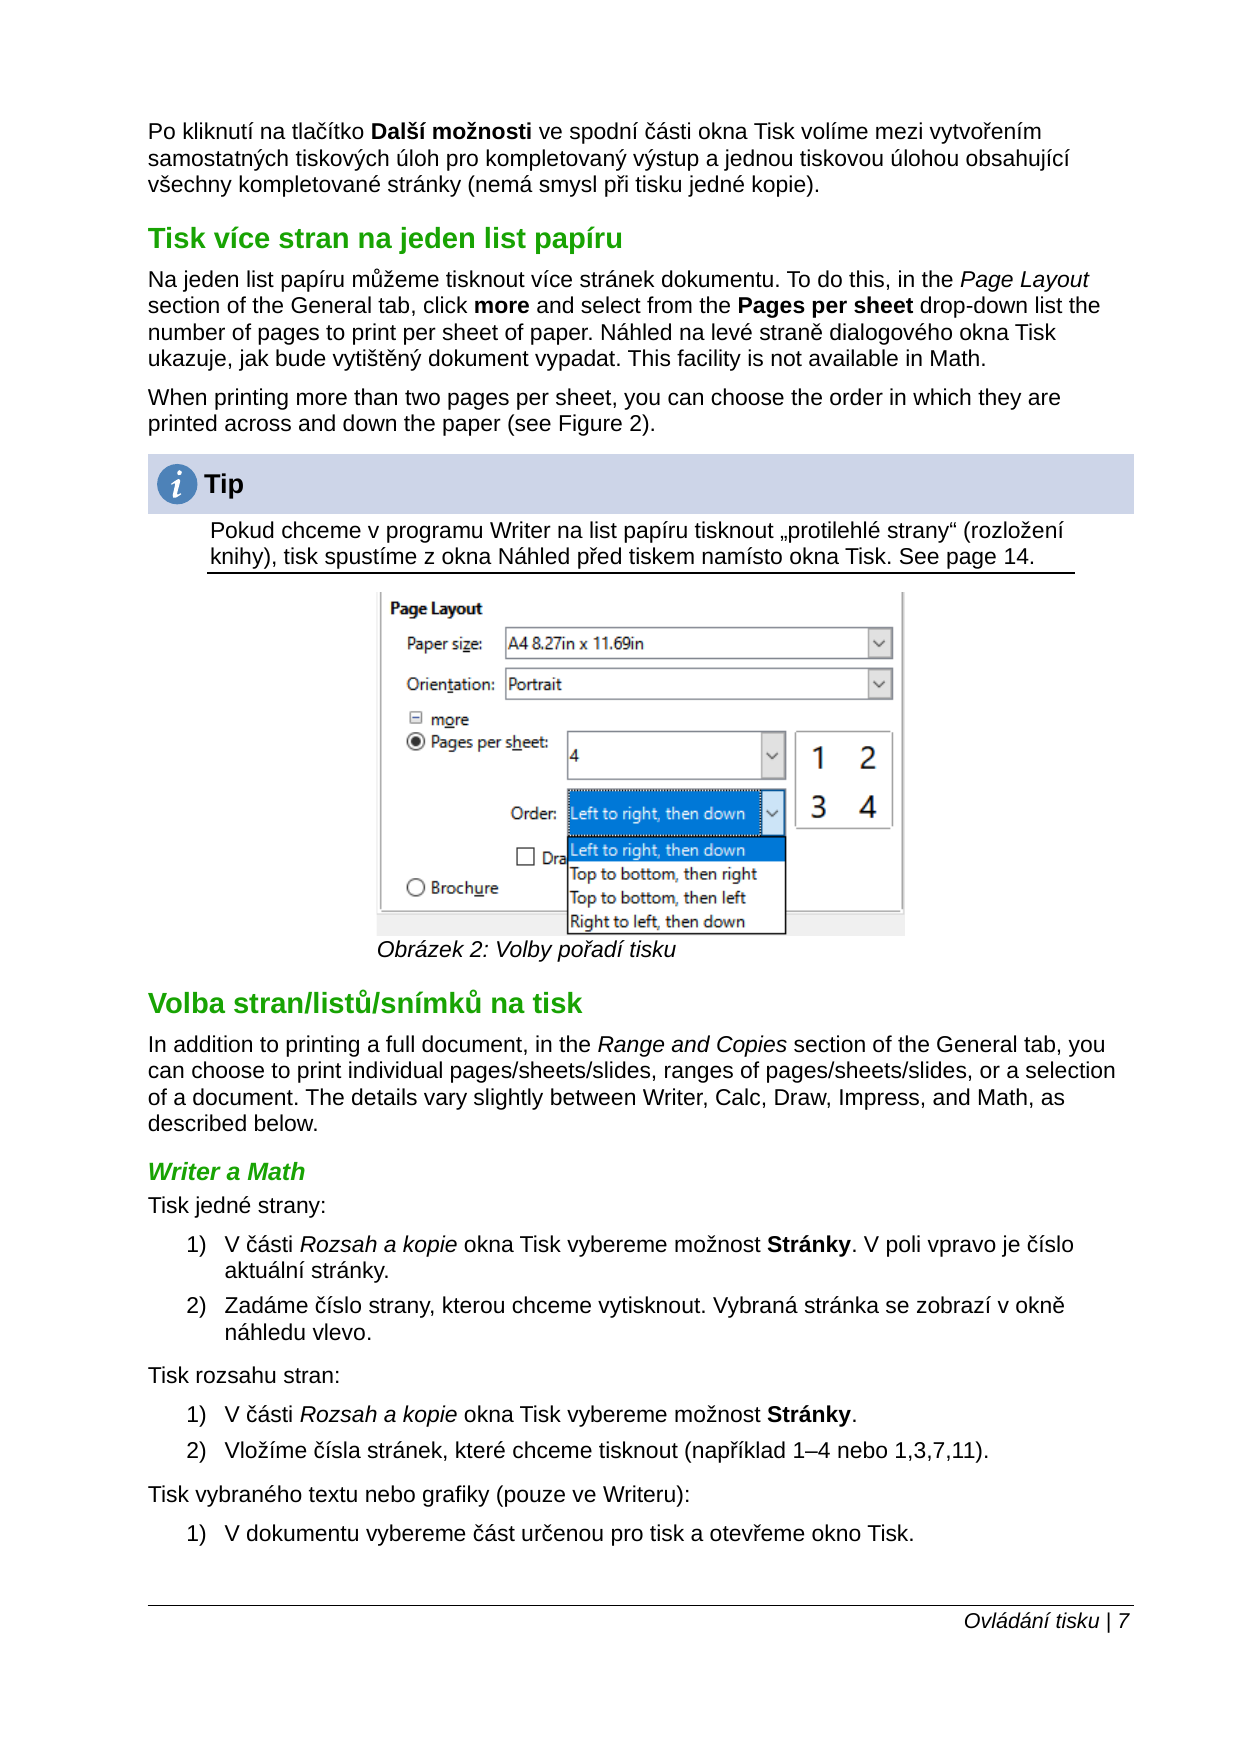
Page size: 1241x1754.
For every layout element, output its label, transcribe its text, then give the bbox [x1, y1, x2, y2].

text Na jeden list papíru můžeme tisknout více stránek dokumentu. To do this, in the Page Layout section of the General tab, click more and select from the Pages per sheet drop-down list the number of pages to print per sheet of paper. Náhled na levé straně dialogového okna Tisk ukazuje, jak bude vytištěný dokument vypadat. This facility is not available in Math. [148, 266, 1134, 372]
list Tisk vybraného textu nebo grafiky (pouze ve Writeru): [148, 1481, 1134, 1507]
text When printing more than two pages per sheet, you can choose the order in which they are printed across and down the paper (see Figure 2). [148, 384, 1134, 437]
picture [376, 592, 905, 936]
text Pokud chceme v programu Writer na list papíru tisknout „protilehlé strany“ (rozložení knihy), tisk spustíme z okna Náhled před tiskem namísto okna Tisk. See page 14. [207, 514, 1075, 572]
list V části Rozsah a kopie okna Tisk vybereme možnost Stránky. [207, 1401, 1134, 1428]
text Po kliknutí na tlačítko Další možnosti ve spodní části okna Tisk volíme mezi vytvořením samostatných tiskových úloh pro kompletovaný výstup a jednou tiskovou úlohou obsahující všechny kompletované stránky (nemá smysl při tisku jedné kopie). [148, 118, 1134, 197]
subtitle Writer a Math [148, 1157, 1134, 1186]
list Tisk rozsahu stran: [148, 1362, 1134, 1389]
list V dokumentu vybereme část určenou pro tisk a otevřeme okno Tisk. [207, 1519, 1134, 1546]
list Tisk jedné strany: [148, 1192, 1134, 1218]
text In addition to printing a full document, in the Range and Copies section of the General tab, you can choose to print individual pages/sheets/slides, ranges of pages/sheets/slides, or a selection of a document. The details vary slightly between Writer, Calc, Draw, Impress, and Math, as described below. [148, 1031, 1134, 1136]
text Obrázek 2: Volby pořadí tisku [377, 936, 905, 962]
subtitle Tisk více stran na jeden list papíru [148, 221, 1134, 254]
list V části Rozsah a kopie okna Tisk vybereme možnost Stránky. V poli vpravo je číslo aktuální stránky. [207, 1231, 1134, 1283]
subtitle Volba stran/listů/snímků na tisk [148, 986, 1134, 1019]
list Vložíme čísla stránek, které chceme tisknout (například 1–4 nebo 1,3,7,11). [207, 1437, 1134, 1463]
subtitle Tip [148, 454, 1134, 514]
list Zadáme číslo strany, kterou chceme vytisknout. Vybraná stránka se zobrazí v okně náhledu vlevo. [207, 1292, 1134, 1345]
